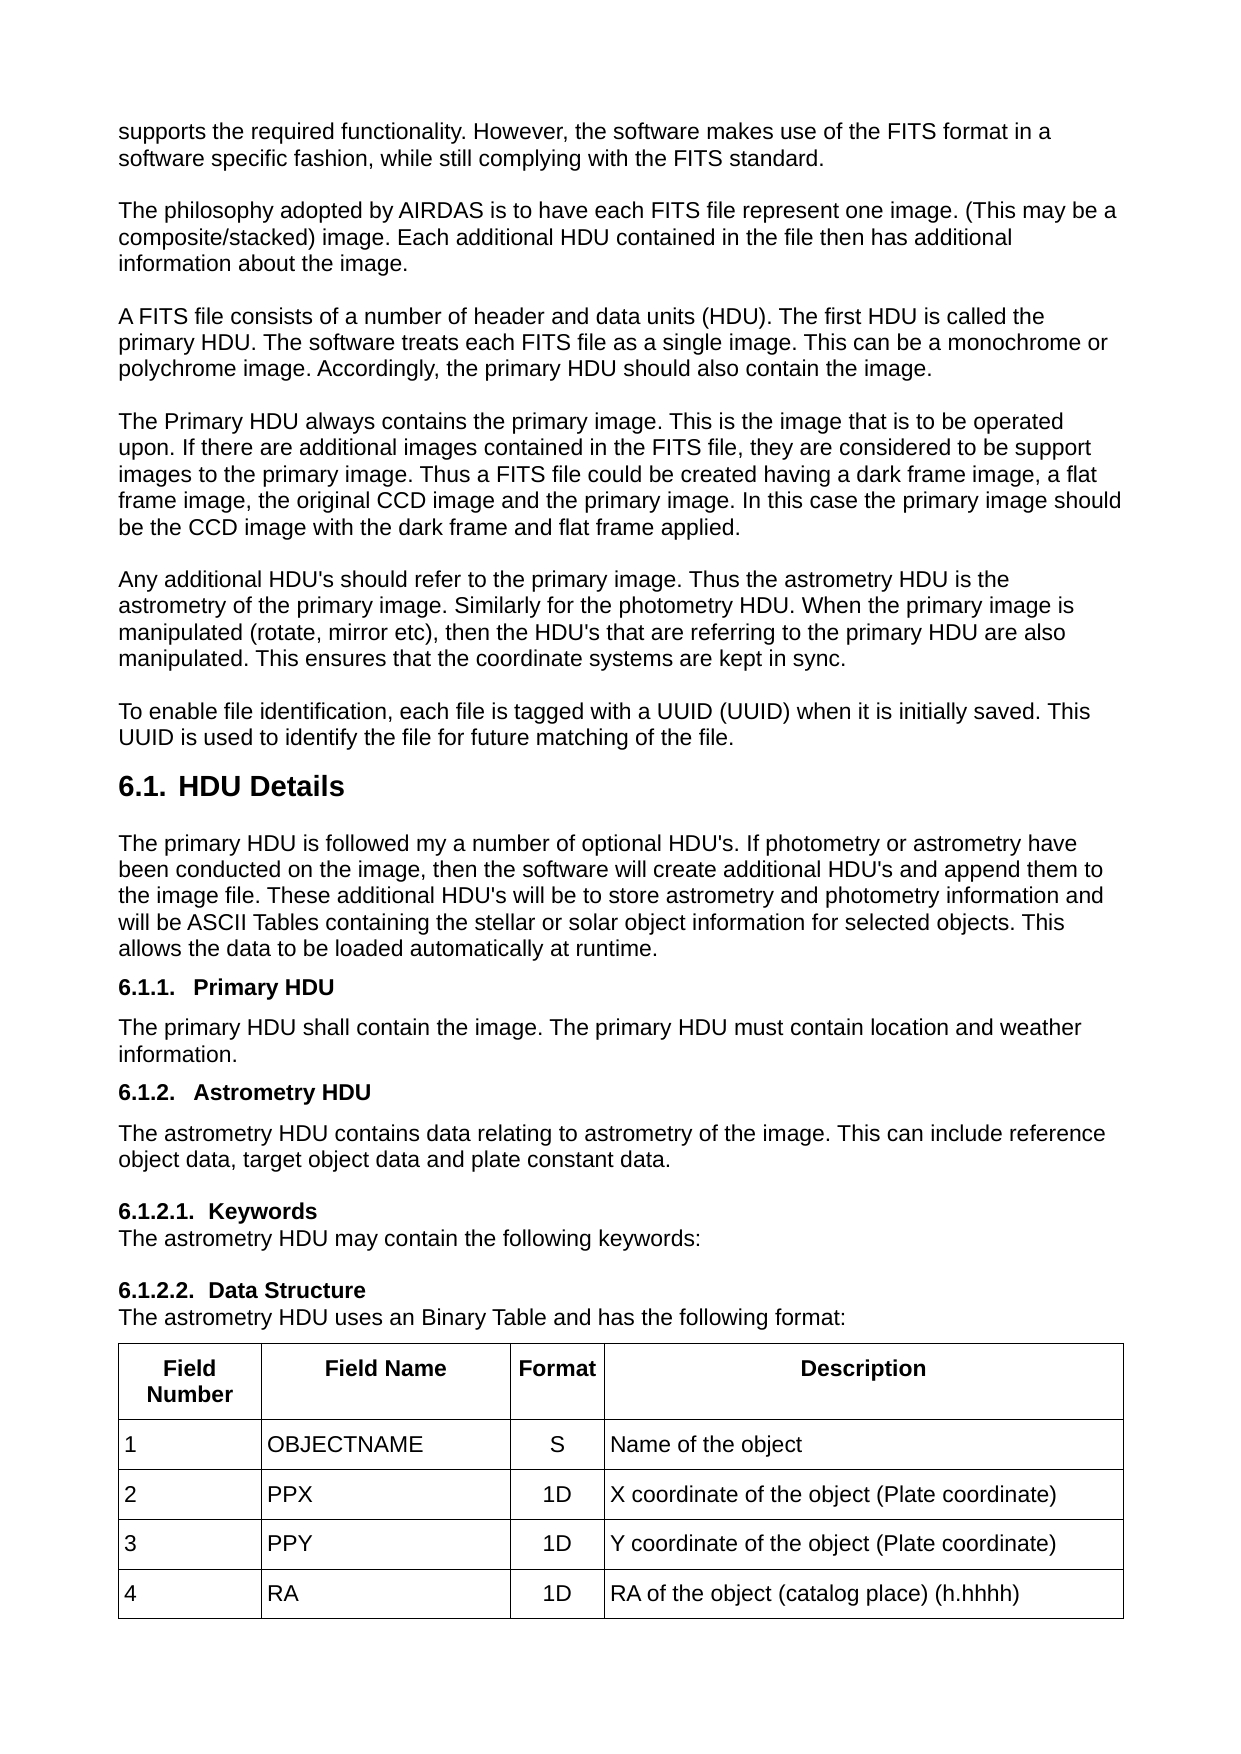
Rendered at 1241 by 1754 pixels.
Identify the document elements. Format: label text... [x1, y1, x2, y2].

table_cell OBJECTNAME [262, 1420, 510, 1469]
table_cell Y coordinate of the object (Plate coordinate) [605, 1520, 1123, 1568]
subtitle Keywords [118, 1198, 1122, 1224]
table_cell 2 [119, 1470, 261, 1519]
subtitle Data Structure [118, 1277, 1122, 1303]
text The astrometry HDU may contain the following keywords: [118, 1224, 1122, 1251]
table_cell S [511, 1420, 604, 1469]
table_cell Name of the object [605, 1420, 1123, 1469]
text supports the required functionality. However, the software makes use of the FITS format in a software specific fashion, while still complying with the FITS standard. [118, 118, 1122, 171]
subtitle HDU Details [118, 769, 1122, 803]
subtitle Astrometry HDU [118, 1079, 1122, 1106]
table_cell X coordinate of the object (Plate coordinate) [605, 1470, 1123, 1519]
text A FITS file consists of a number of header and data units (HDU). The first HDU is called the primary HDU. The software treats each FITS file as a single image. This can be a monochrome or polychrome image. Accordingly, the primary HDU should also contain the image. [118, 289, 1122, 382]
text The primary HDU is followed my a number of optional HDU's. If photometry or astrometry have been conducted on the image, then the software will create additional HDU's and append them to the image file. These additional HDU's will be to store astrometry and photometry information and will be ASCII Tables containing the stellar or solar object information for selected objects. This allows the data to be loaded automatically at runtime. [118, 808, 1122, 961]
table_header Field Number [119, 1344, 261, 1419]
text Any additional HDU's should refer to the primary image. Thus the astrometry HDU is the astrometry of the primary image. Similarly for the photometry HDU. When the primary image is manipulated (rotate, mirror etc), then the HDU's that are referring to the primary HDU are also manipulated. This ensures that the coordinate systems are kept in sync. [118, 552, 1122, 672]
table_cell 3 [119, 1520, 261, 1568]
table_header Description [605, 1344, 1123, 1419]
text The Primary HDU always contains the primary image. This is the image that is to be operated upon. If there are additional images contained in the FITS file, they are considered to be support images to the primary image. Thus a FITS file could be created having a dark frame image, a flat frame image, the original CCD image and the primary image. In this case the primary image should be the CCD image with the dark frame and flat frame applied. [118, 394, 1122, 540]
table_cell PPY [262, 1520, 510, 1568]
table_cell RA [262, 1570, 510, 1618]
text To enable file identification, each file is tagged with a UUID (UUID) when it is initially saved. This UUID is used to identify the file for future matching of the file. [118, 684, 1122, 751]
table_cell 1 [119, 1420, 261, 1469]
text The philosophy adopted by AIRDAS is to have each FITS file represent one image. (This may be a composite/stacked) image. Each additional HDU contained in the file then has additional information about the image. [118, 183, 1122, 276]
table_header Field Name [262, 1344, 510, 1419]
table_cell 1D [511, 1570, 604, 1618]
text The astrometry HDU uses an Binary Table and has the following format: [118, 1303, 1122, 1330]
table_cell 4 [119, 1570, 261, 1618]
text The astrometry HDU contains data relating to astrometry of the image. This can include reference object data, target object data and plate constant data. [118, 1106, 1122, 1172]
subtitle Primary HDU [118, 974, 1122, 1000]
table_header Format [511, 1344, 604, 1419]
text The primary HDU shall contain the image. The primary HDU must contain location and weather information. [118, 1000, 1122, 1067]
table_cell RA of the object (catalog place) (h.hhhh) [605, 1570, 1123, 1618]
table_cell 1D [511, 1520, 604, 1568]
table_cell PPX [262, 1470, 510, 1519]
table_cell 1D [511, 1470, 604, 1519]
